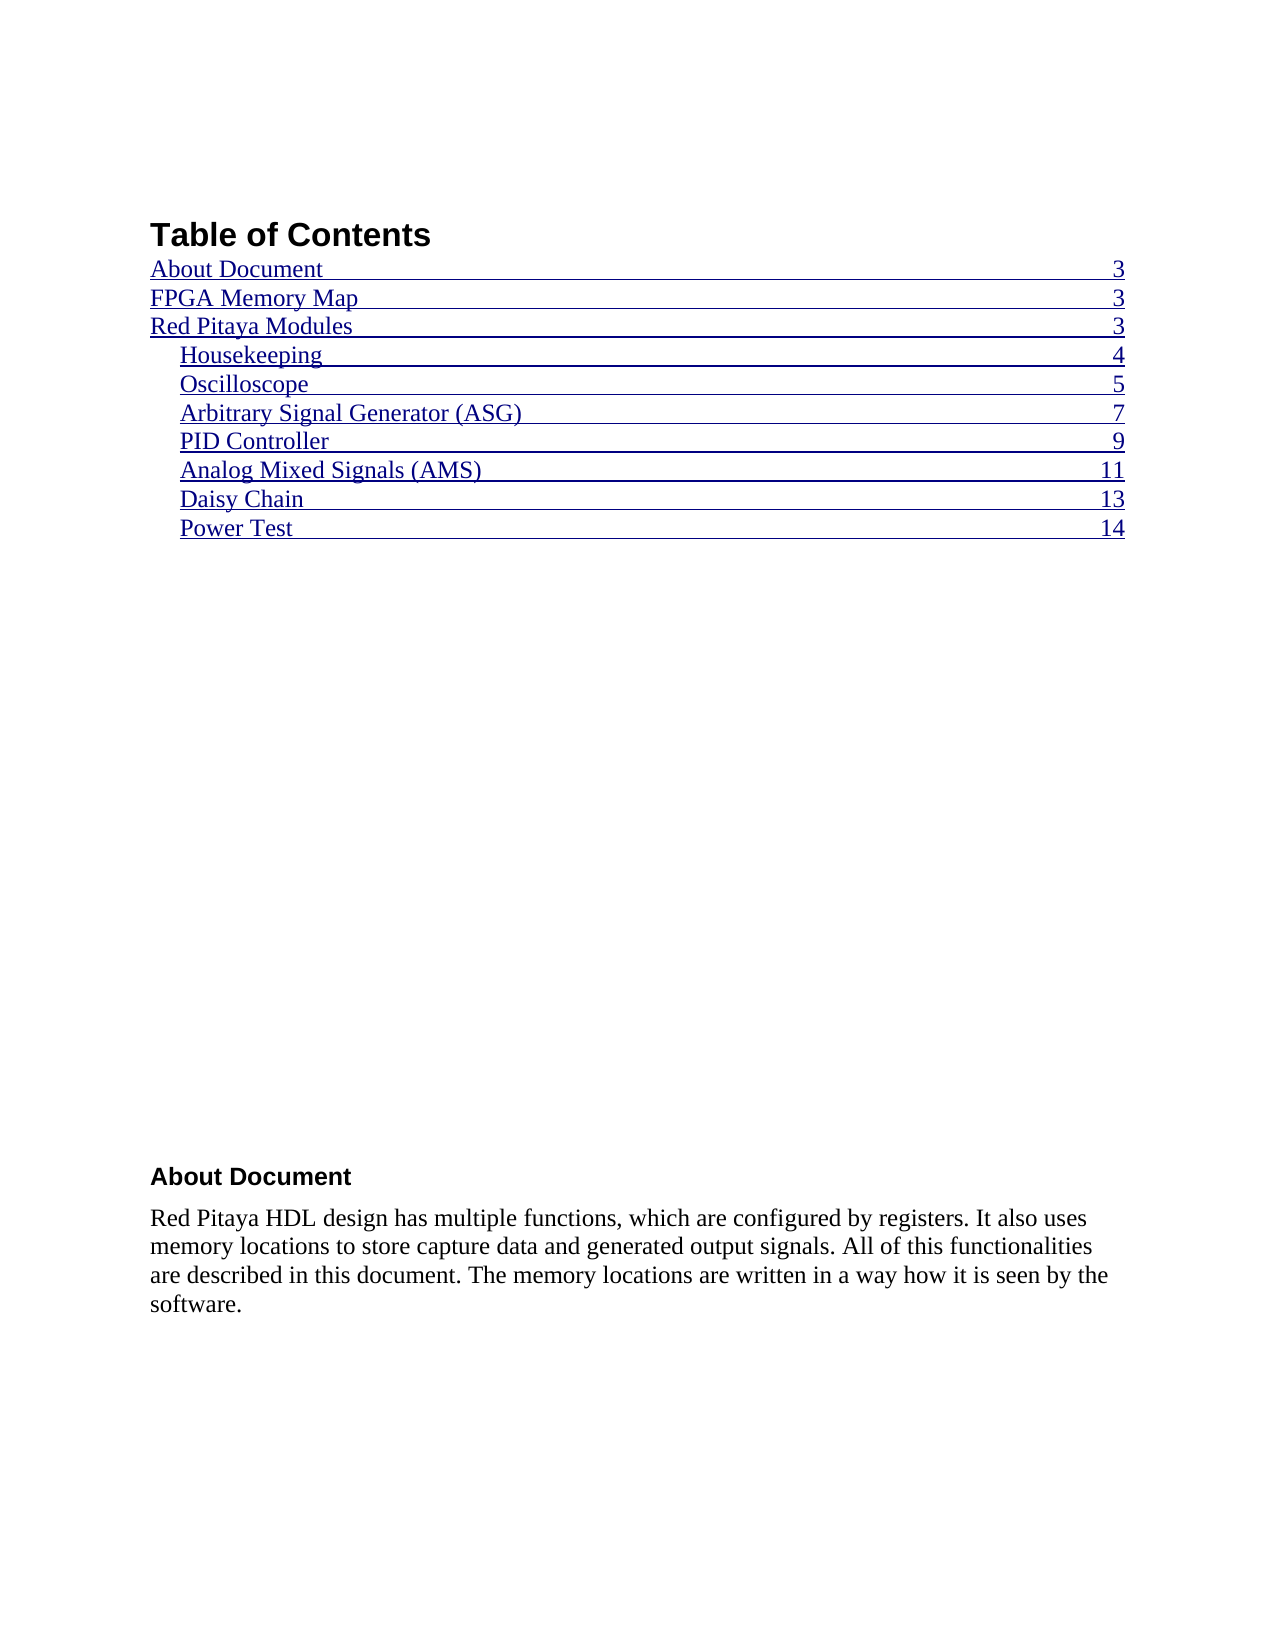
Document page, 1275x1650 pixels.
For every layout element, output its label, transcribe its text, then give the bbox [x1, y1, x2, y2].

table_cell [150, 75, 394, 121]
table_cell [881, 75, 1125, 121]
text Red Pitaya Modules 3 [150, 311, 1125, 336]
text PID Controller 9 [179, 426, 1125, 451]
text Arbitrary Signal Generator (ASG) 7 [179, 398, 1125, 423]
text Analog Mixed Signals (AMS) 11 [179, 455, 1125, 480]
table_cell [394, 75, 637, 121]
table_cell [638, 75, 881, 121]
text Power Test 14 [179, 513, 1125, 538]
text Red Pitaya HDL design has multiple functions, which are configured by registers. It also uses memory locations to store capture data and generated output signals. All of this functionalities are described in this document. The memory locations are written in a way how it is seen by the software. [150, 1203, 1125, 1318]
text Table of Contents [150, 216, 1125, 254]
text Oscilloscope 5 [179, 369, 1125, 394]
text About Document [150, 1161, 1125, 1190]
text FPGA Memory Map 3 [150, 283, 1125, 308]
text Housekeeping 4 [179, 340, 1125, 365]
text Daisy Chain 13 [179, 484, 1125, 509]
text About Document 3 [150, 254, 1125, 279]
